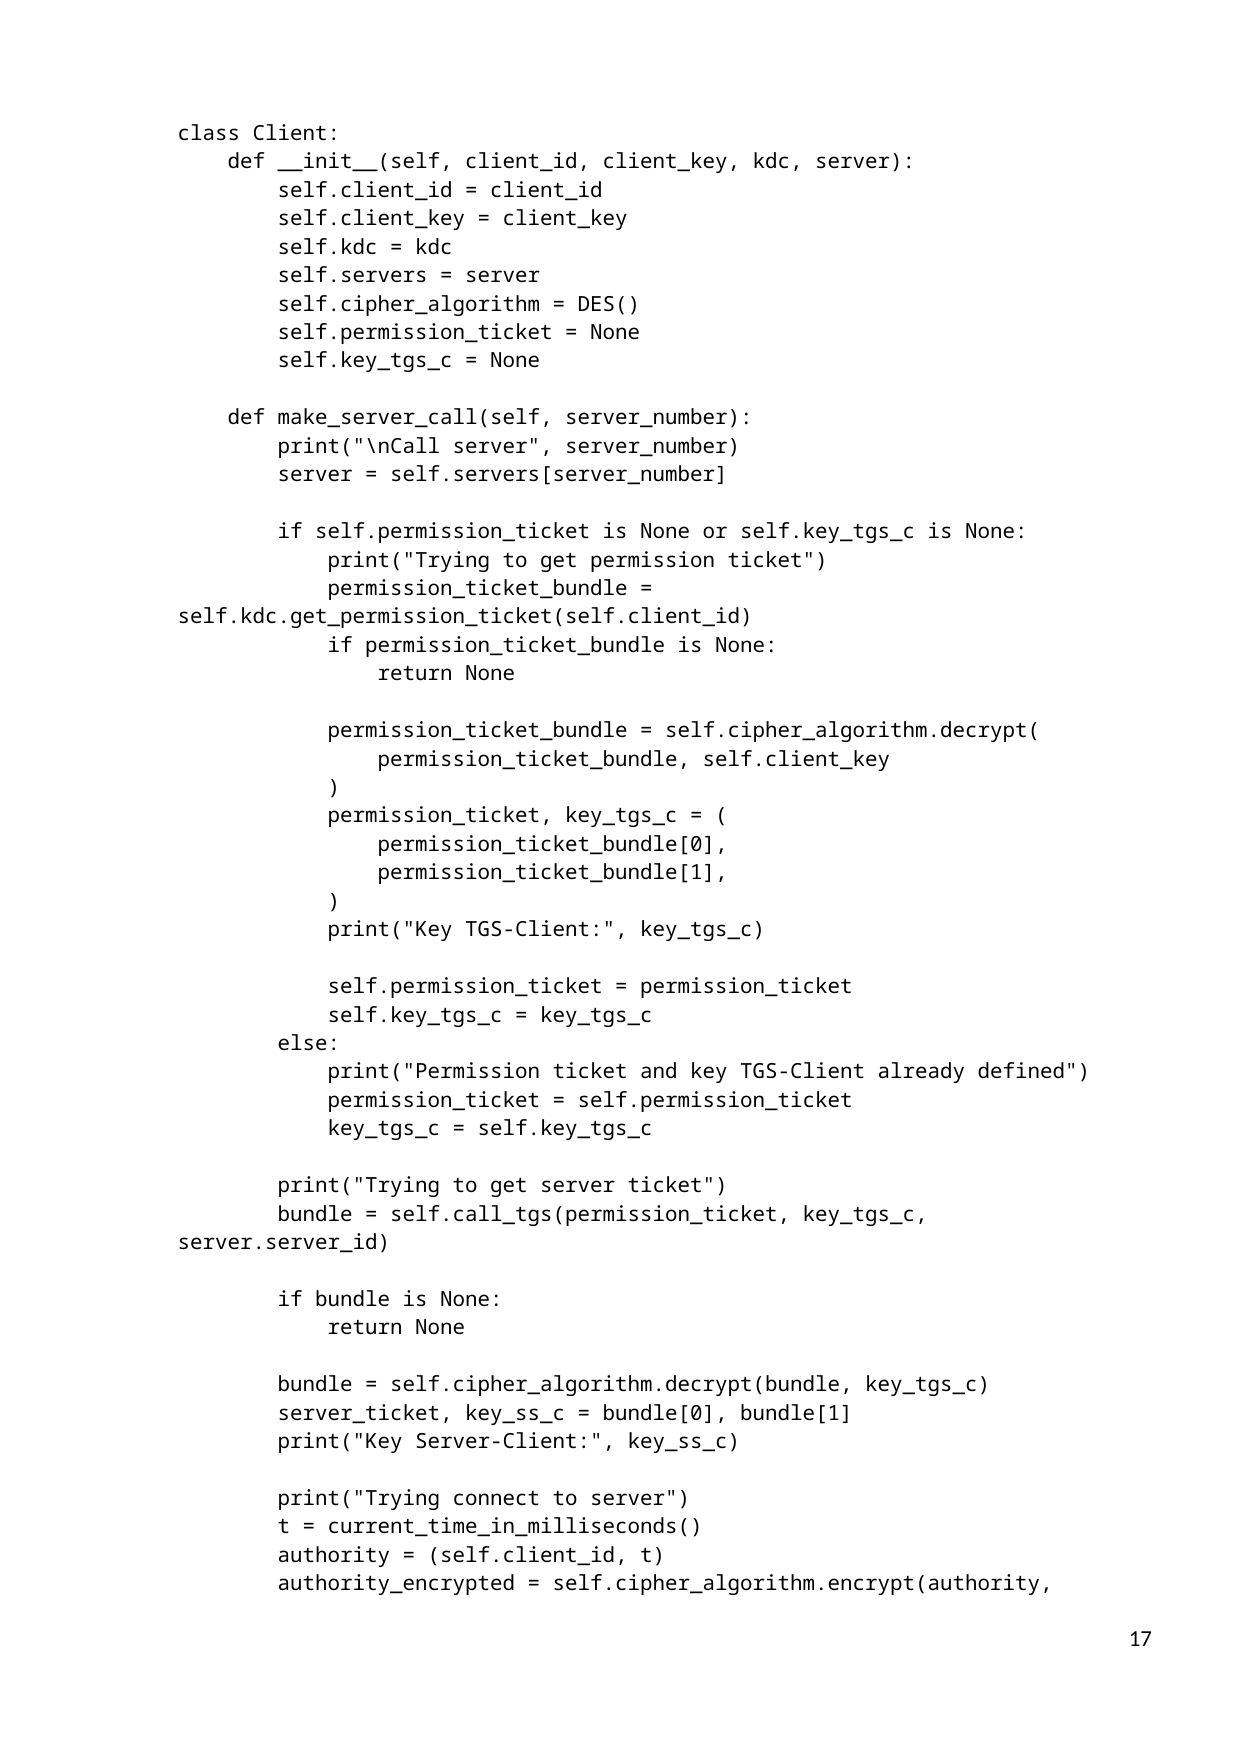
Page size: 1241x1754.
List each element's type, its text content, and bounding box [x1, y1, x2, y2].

text class Client: def __init__(self, client_id, client_key, kdc, server): self.client_id = client_id self.client_key = client_key self.kdc = kdc self.servers = server self.cipher_algorithm = DES() self.permission_ticket = None self.key_tgs_c = None def make_server_call(self, server_number): print("\nCall server", server_number) server = self.servers[server_number] if self.permission_ticket is None or self.key_tgs_c is None: print("Trying to get permission ticket") permission_ticket_bundle = self.kdc.get_permission_ticket(self.client_id) if permission_ticket_bundle is None: return None permission_ticket_bundle = self.cipher_algorithm.decrypt( permission_ticket_bundle, self.client_key ) permission_ticket, key_tgs_c = ( permission_ticket_bundle[0], permission_ticket_bundle[1], ) print("Key TGS-Client:", key_tgs_c) self.permission_ticket = permission_ticket self.key_tgs_c = key_tgs_c else: print("Permission ticket and key TGS-Client already defined") permission_ticket = self.permission_ticket key_tgs_c = self.key_tgs_c print("Trying to get server ticket") bundle = self.call_tgs(permission_ticket, key_tgs_c, server.server_id) if bundle is None: return None bundle = self.cipher_algorithm.decrypt(bundle, key_tgs_c) server_ticket, key_ss_c = bundle[0], bundle[1] print("Key Server-Client:", key_ss_c) print("Trying connect to server") t = current_time_in_milliseconds() authority = (self.client_id, t) authority_encrypted = self.cipher_algorithm.encrypt(authority, [177, 118, 1152, 1597]
